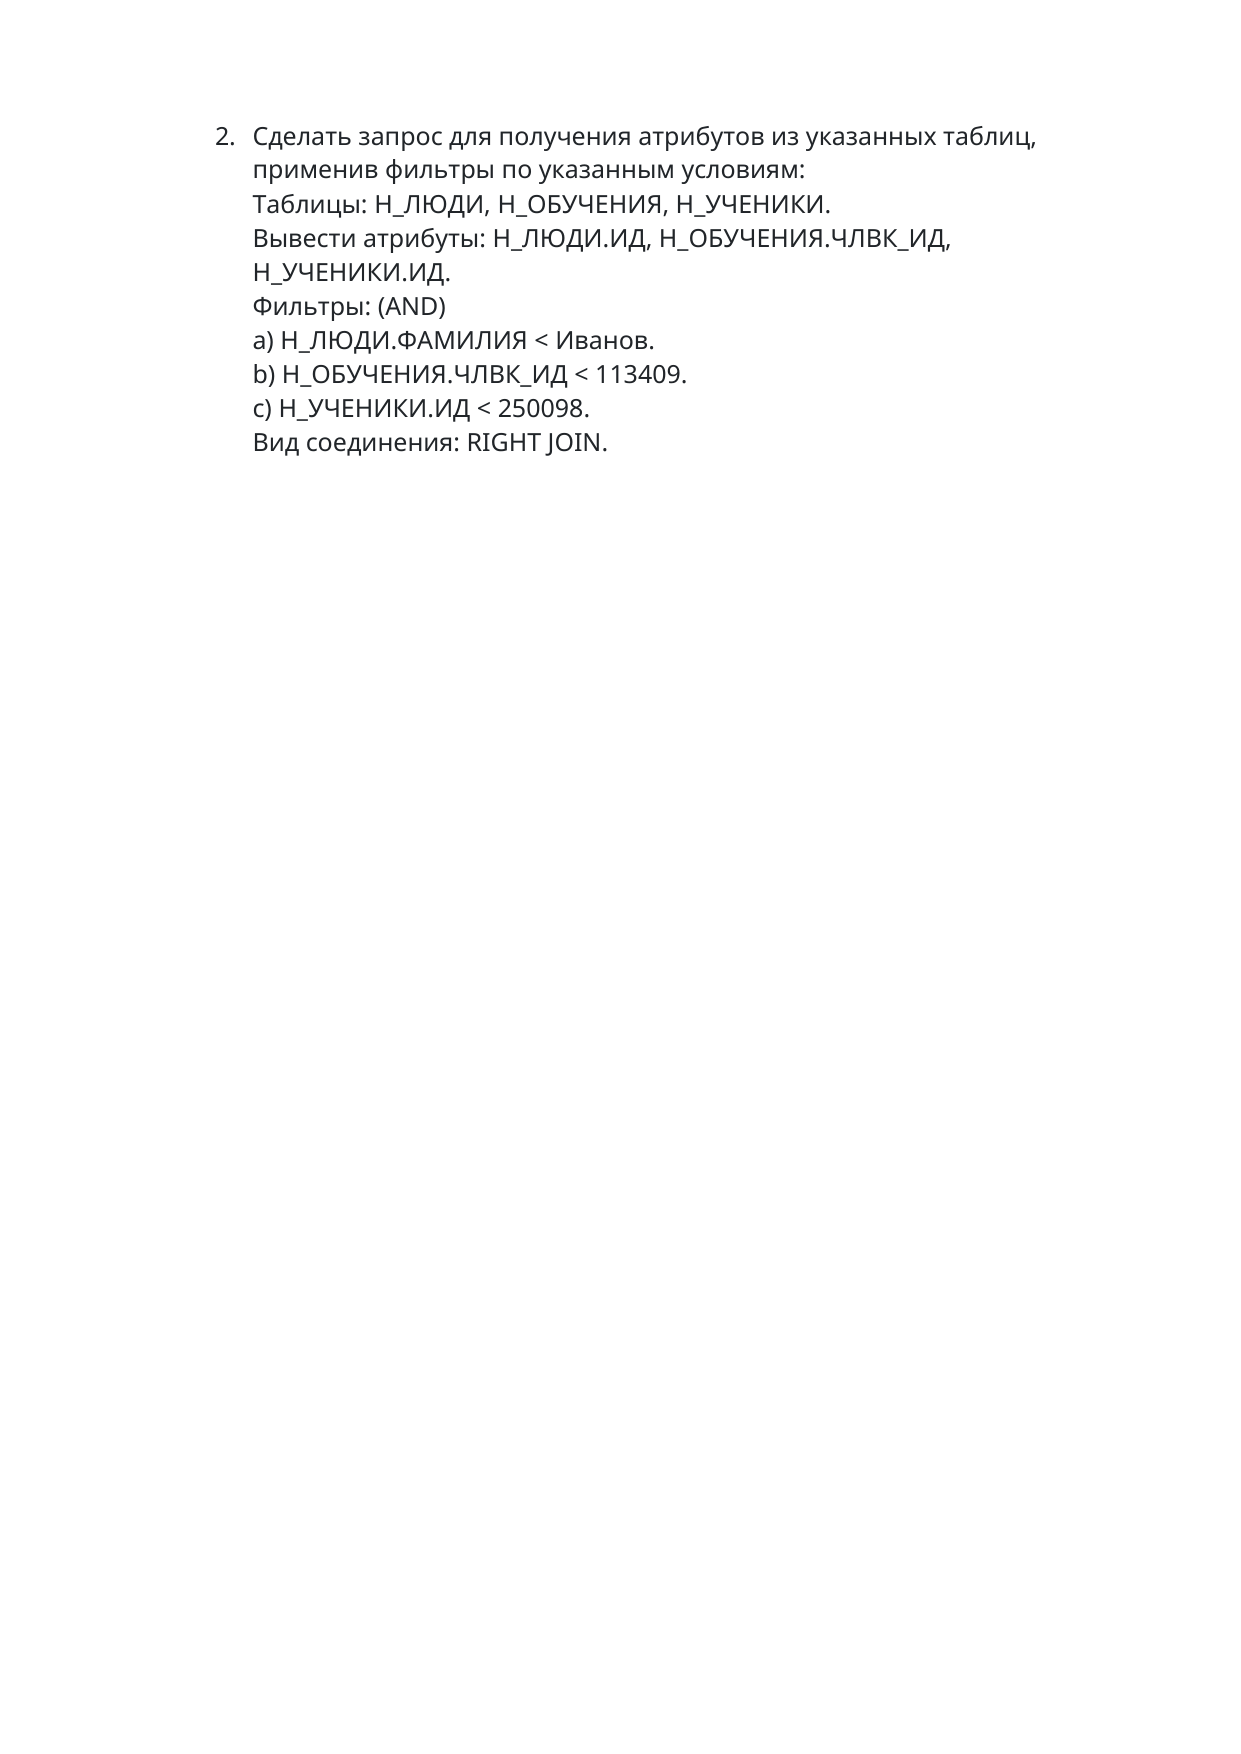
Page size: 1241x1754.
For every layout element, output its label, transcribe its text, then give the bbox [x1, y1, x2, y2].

list Сделать запрос для получения атрибутов из указанных таблиц, применив фильтры по указанным условиям: Таблицы: Н_ЛЮДИ, Н_ОБУЧЕНИЯ, Н_УЧЕНИКИ. Вывести атрибуты: Н_ЛЮДИ.ИД, Н_ОБУЧЕНИЯ.ЧЛВК_ИД, Н_УЧЕНИКИ.ИД. Фильтры: (AND) a) Н_ЛЮДИ.ФАМИЛИЯ < Иванов. b) Н_ОБУЧЕНИЯ.ЧЛВК_ИД < 113409. c) Н_УЧЕНИКИ.ИД < 250098. Вид соединения: RIGHT JOIN. [215, 118, 1152, 459]
